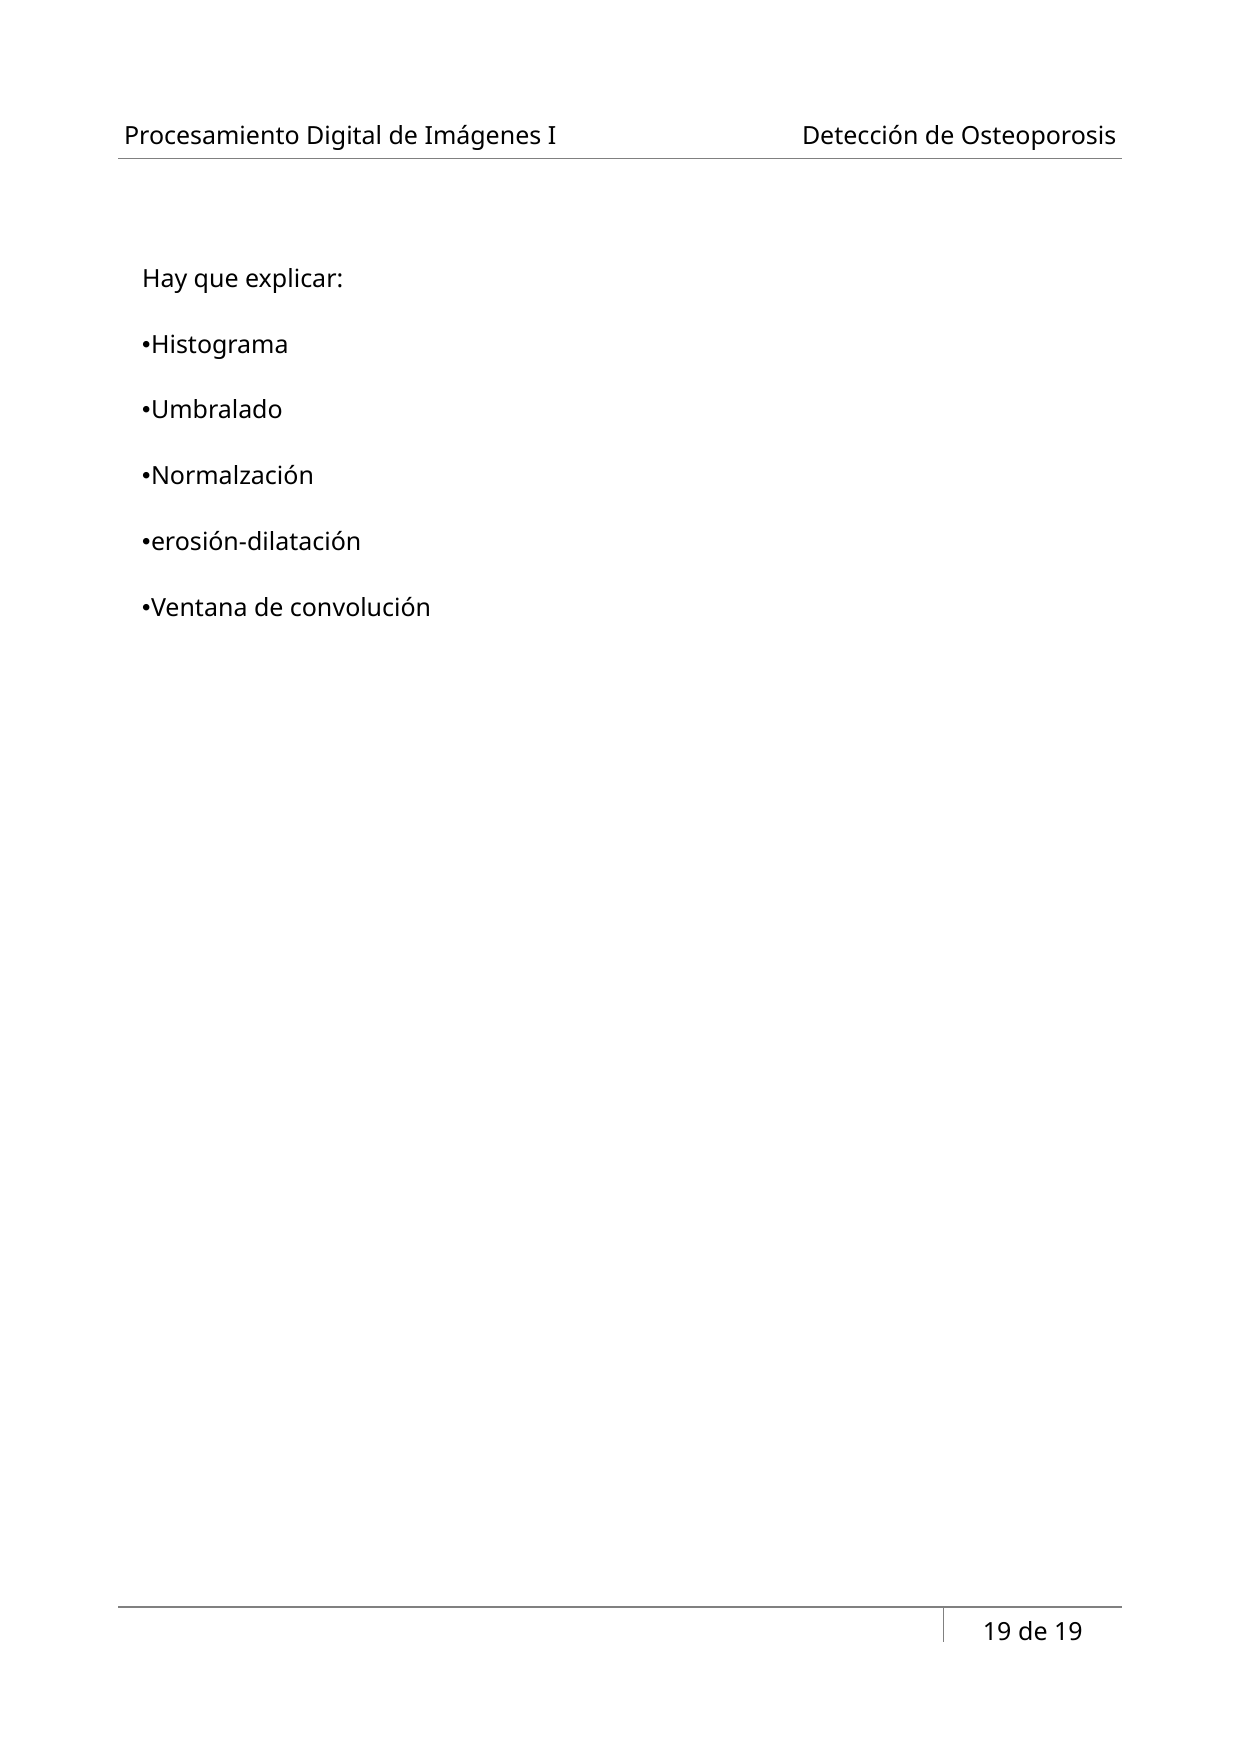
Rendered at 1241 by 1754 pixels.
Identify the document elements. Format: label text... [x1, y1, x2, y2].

list Ventana de convolución [118, 589, 1122, 623]
text Hay que explicar: [118, 261, 1122, 295]
list Normalzación [118, 458, 1122, 492]
list Histograma [118, 326, 1122, 360]
list erosión-dilatación [118, 523, 1122, 558]
list Umbralado [118, 392, 1122, 426]
